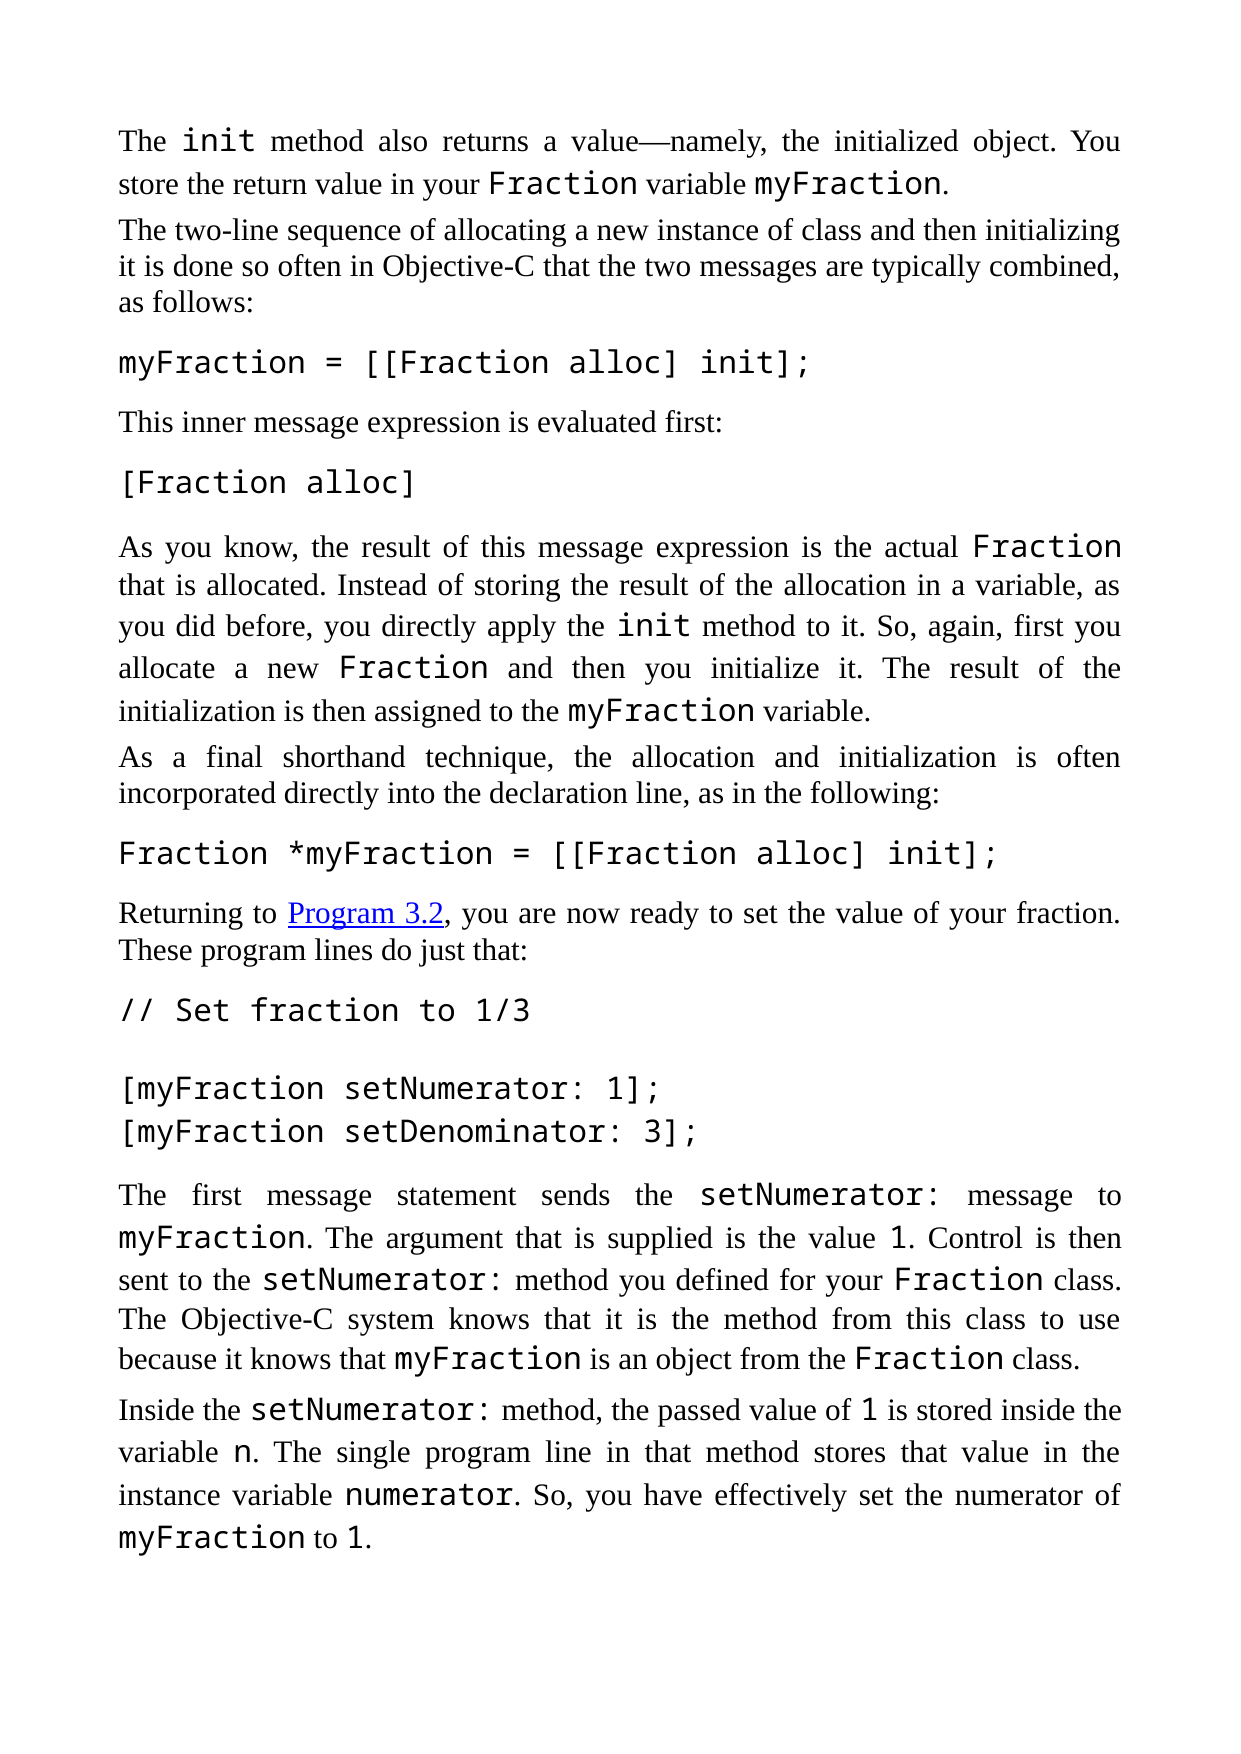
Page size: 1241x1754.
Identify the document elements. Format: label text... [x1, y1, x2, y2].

text The first message statement sends the setNumerator: message to myFraction. The argument that is supplied is the value 1. Control is then sent to the setNumerator: method you defined for your Fraction class. The Objective-C system knows that it is the method from this class to use because it knows that myFraction is an object from the Fraction class. [118, 1172, 1122, 1378]
text As a final shorthand technique, the allocation and initialization is often incorporated directly into the declaration line, as in the following: [118, 739, 1122, 811]
text The init method also returns a value—namely, the initialized object. You store the return value in your Fraction variable myFraction. [118, 118, 1122, 203]
text Returning to Program 3.2, you are now ready to set the value of your fraction. These program lines do just that: [118, 895, 1122, 967]
text // Set fraction to 1/3 [myFraction setNumerator: 1]; [myFraction setDenominator: 3]; [118, 987, 1122, 1151]
text The two-line sequence of allocating a new instance of class and then initializing it is done so often in Objective-C that the two messages are typically combined, as follows: [118, 212, 1122, 319]
text As you know, the result of this message expression is the actual Fraction that is allocated. Instead of storing the result of the allocation in a variable, as you did before, you directly apply the init method to it. So, again, first you allocate a new Fraction and then you initialize it. The result of the initialization is then assigned to the myFraction variable. [118, 524, 1122, 730]
text myFraction = [[Fraction alloc] init]; [118, 340, 1122, 383]
text This inner message expression is evaluated first: [118, 404, 1122, 440]
text Inside the setNumerator: method, the passed value of 1 is stored inside the variable n. The single program line in that method stores that value in the instance variable numerator. So, you have effectively set the numerator of myFraction to 1. [118, 1387, 1122, 1557]
text Fraction *myFraction = [[Fraction alloc] init]; [118, 831, 1122, 874]
text [Fraction alloc] [118, 461, 1122, 503]
